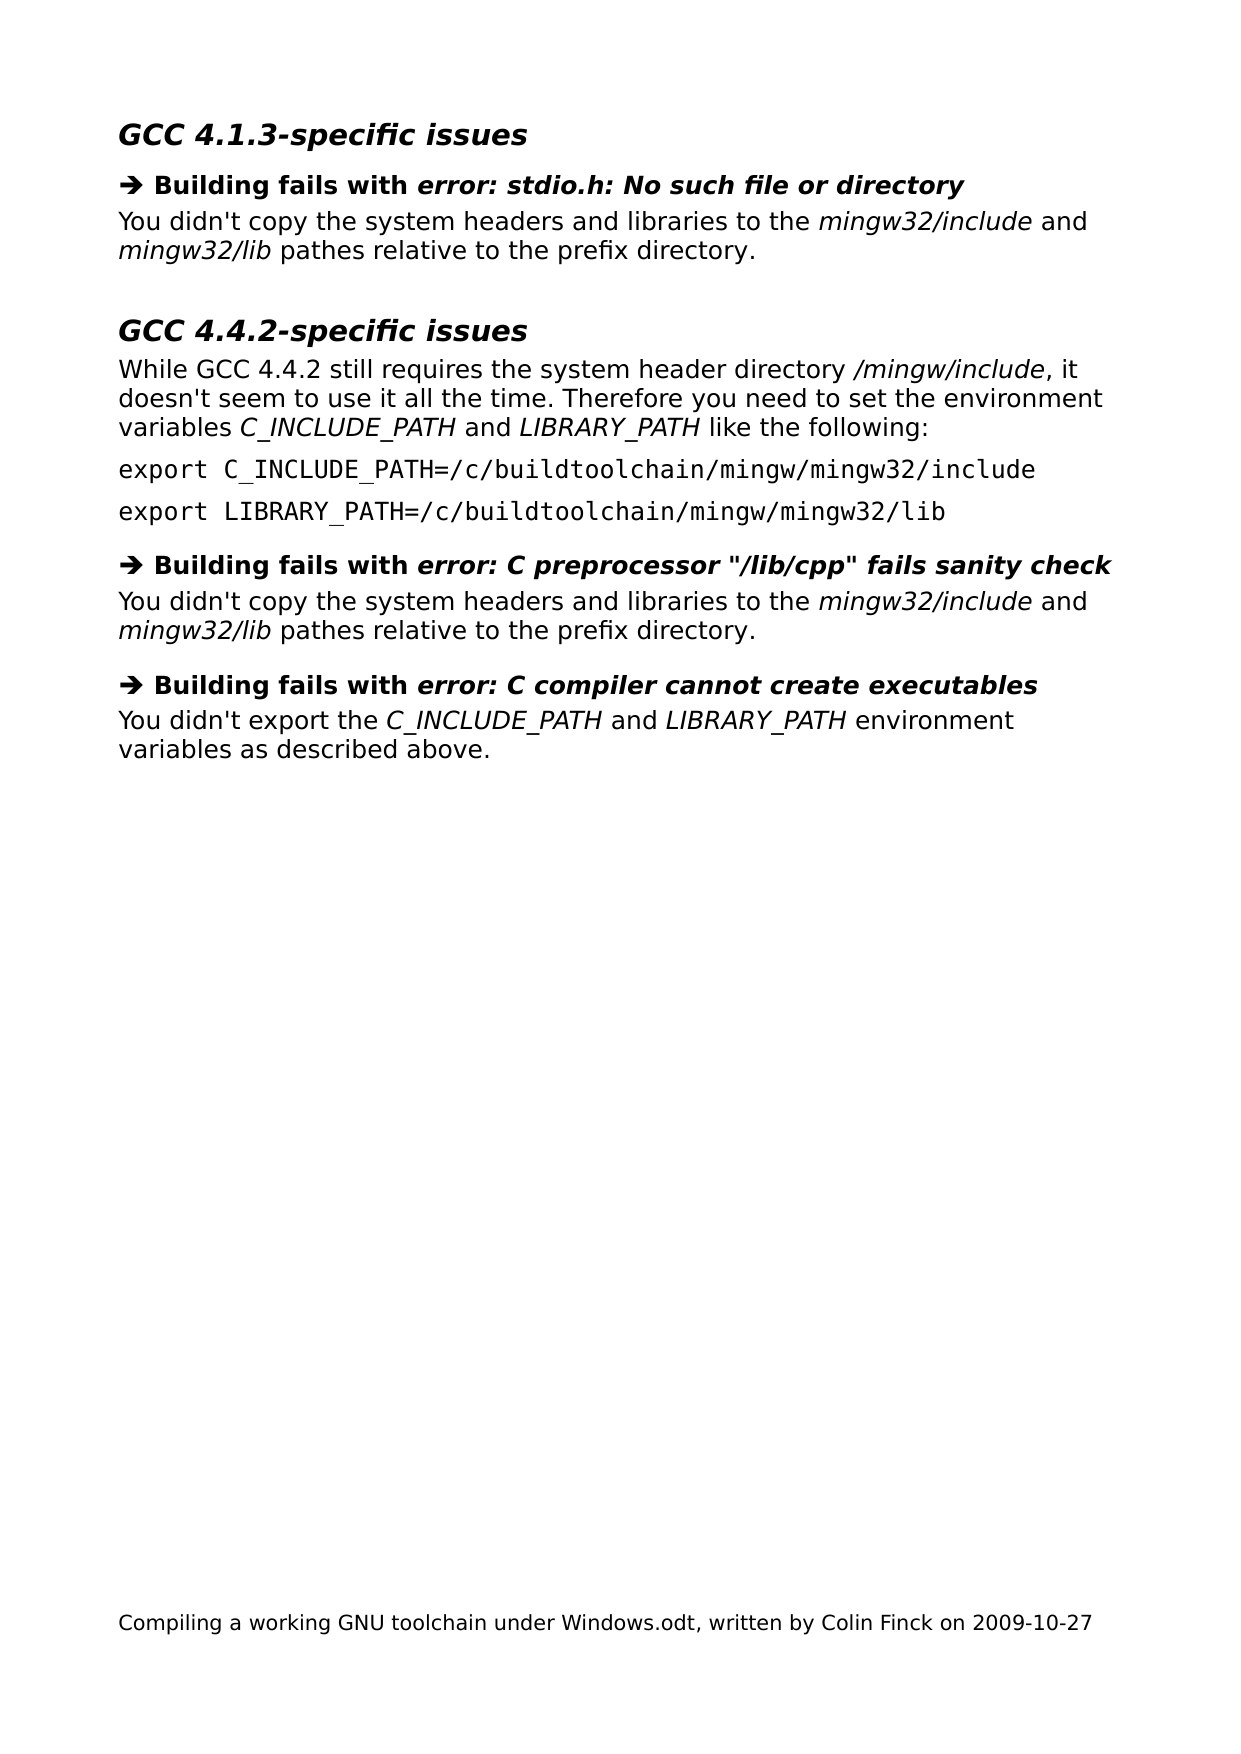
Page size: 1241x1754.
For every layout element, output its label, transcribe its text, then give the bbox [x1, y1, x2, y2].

text export C_INCLUDE_PATH=/c/buildtoolchain/mingw/mingw32/include [118, 455, 1122, 484]
subtitle Building fails with error: C preprocessor "/lib/cpp" fails sanity check [118, 551, 1122, 581]
subtitle Building fails with error: C compiler cannot create executables [118, 671, 1122, 700]
text While GCC 4.4.2 still requires the system header directory /mingw/include, it doesn't seem to use it all the time. Therefore you need to set the environment variables C_INCLUDE_PATH and LIBRARY_PATH like the following: [118, 355, 1122, 443]
text You didn't copy the system headers and libraries to the mingw32/include and mingw32/lib pathes relative to the prefix directory. [118, 207, 1122, 266]
text You didn't export the C_INCLUDE_PATH and LIBRARY_PATH environment variables as described above. [118, 707, 1122, 765]
subtitle GCC 4.4.2-specific issues [118, 315, 1122, 349]
subtitle GCC 4.1.3-specific issues [118, 118, 1122, 152]
text You didn't copy the system headers and libraries to the mingw32/include and mingw32/lib pathes relative to the prefix directory. [118, 587, 1122, 645]
subtitle Building fails with error: stdio.h: No such file or directory [118, 172, 1122, 201]
text export LIBRARY_PATH=/c/buildtoolchain/mingw/mingw32/lib [118, 497, 1122, 526]
